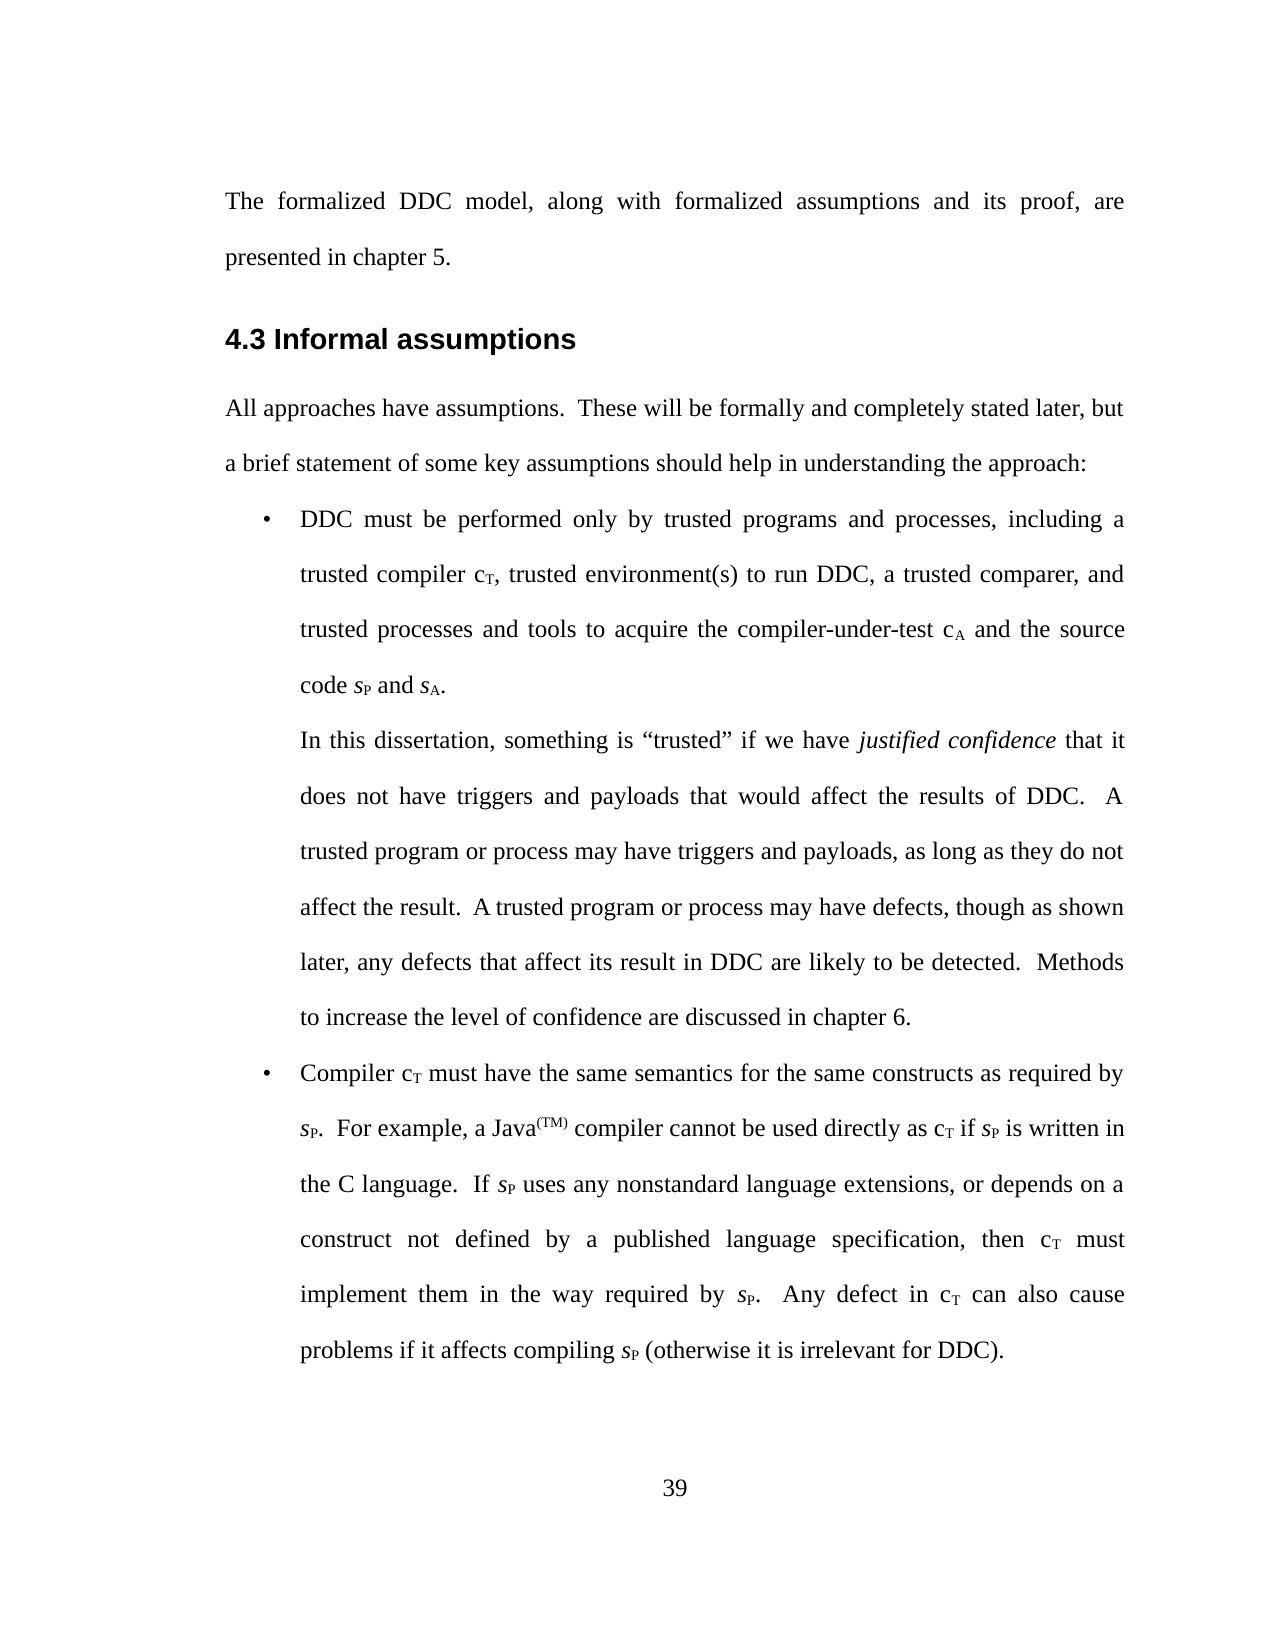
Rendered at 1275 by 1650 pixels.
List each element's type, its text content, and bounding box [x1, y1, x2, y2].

subtitle Informal assumptions [225, 323, 1125, 356]
list DDC must be performed only by trusted programs and processes, including a trusted compiler cT, trusted environment(s) to run DDC, a trusted comparer, and trusted processes and tools to acquire the compiler-under-test cA and the source code sP and sA. [262, 505, 1125, 699]
list Compiler cT must have the same semantics for the same constructs as required by sP. For example, a Java(TM) compiler cannot be used directly as cT if sP is written in the C language. If sP uses any nonstandard language extensions, or depends on a construct not defined by a published language specification, then cT must implement them in the way required by sP. Any defect in cT can also cause problems if it affects compiling sP (otherwise it is irrelevant for DDC). [262, 1059, 1125, 1364]
text All approaches have assumptions. These will be formally and completely stated later, but a brief statement of some key assumptions should help in understanding the approach: [225, 394, 1125, 477]
list In this dissertation, something is “trusted” if we have justified confidence that it does not have triggers and payloads that would affect the results of DDC. A trusted program or process may have triggers and payloads, as long as they do not affect the result. A trusted program or process may have defects, though as shown later, any defects that affect its result in DDC are likely to be detected. Methods to increase the level of confidence are discussed in chapter 6. [262, 726, 1125, 1031]
text The formalized DDC model, along with formalized assumptions and its proof, are presented in chapter 5. [225, 187, 1125, 271]
